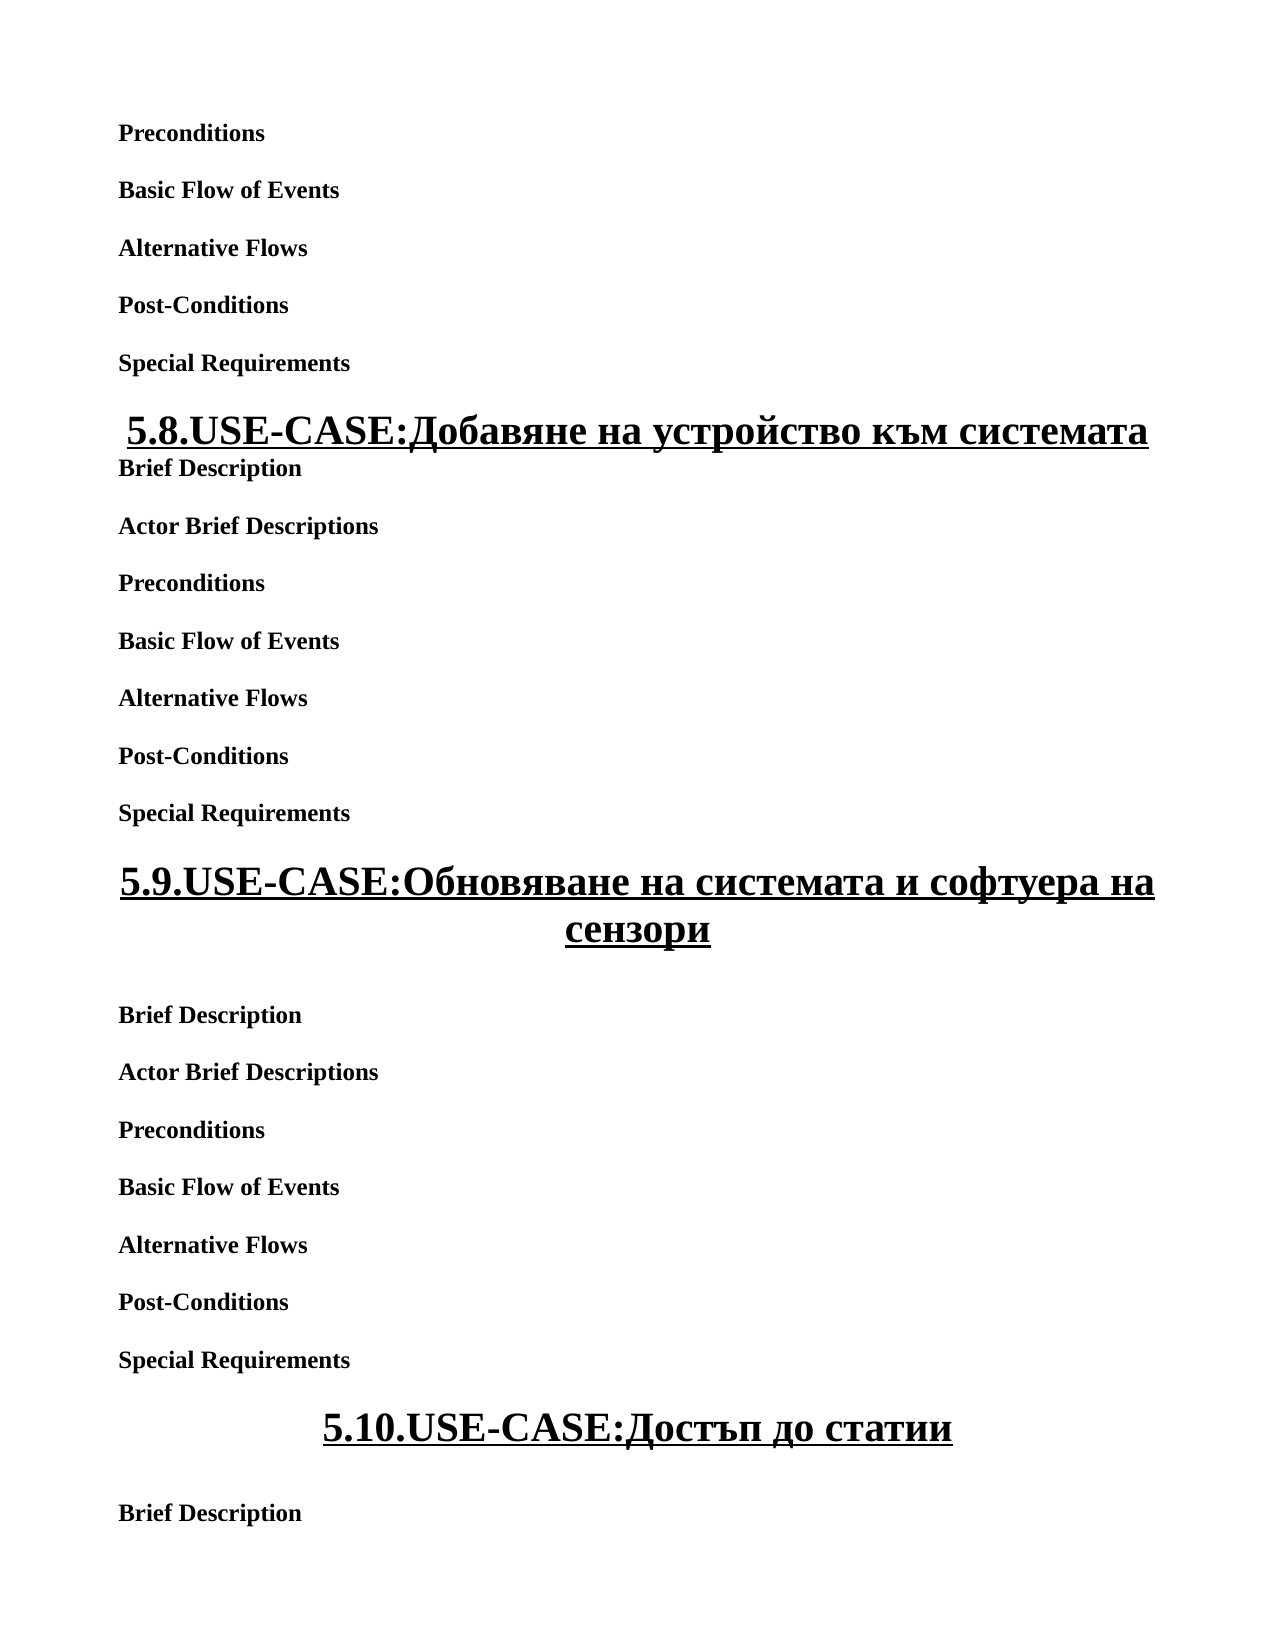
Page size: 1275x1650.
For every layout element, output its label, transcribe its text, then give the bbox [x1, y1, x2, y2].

text Basic Flow of Events [118, 626, 1157, 655]
text Basic Flow of Events [118, 1172, 1157, 1201]
text Preconditions [118, 118, 1157, 147]
text Actor Brief Descriptions [118, 1057, 1157, 1086]
text Brief Description [118, 1498, 1157, 1527]
text Actor Brief Descriptions [118, 511, 1157, 540]
text Special Requirements [118, 1345, 1157, 1373]
text Preconditions [118, 1115, 1157, 1143]
text Special Requirements [118, 798, 1157, 827]
text Brief Description [118, 1000, 1157, 1028]
text Brief Description [118, 453, 1157, 482]
text Basic Flow of Events [118, 176, 1157, 204]
text Special Requirements [118, 348, 1157, 377]
text Post-Conditions [118, 291, 1157, 319]
text Post-Conditions [118, 741, 1157, 770]
text 5.8.USE-CASE:Добавяне на устройство към системата [118, 406, 1157, 453]
text Alternative Flows [118, 683, 1157, 712]
text Alternative Flows [118, 1230, 1157, 1258]
text Alternative Flows [118, 233, 1157, 262]
text 5.10.USE-CASE:Достъп до статии [118, 1402, 1157, 1450]
text 5.9.USE-CASE:Обновяване на системата и софтуера на сензори [118, 856, 1157, 952]
text Post-Conditions [118, 1287, 1157, 1316]
text Preconditions [118, 568, 1157, 597]
